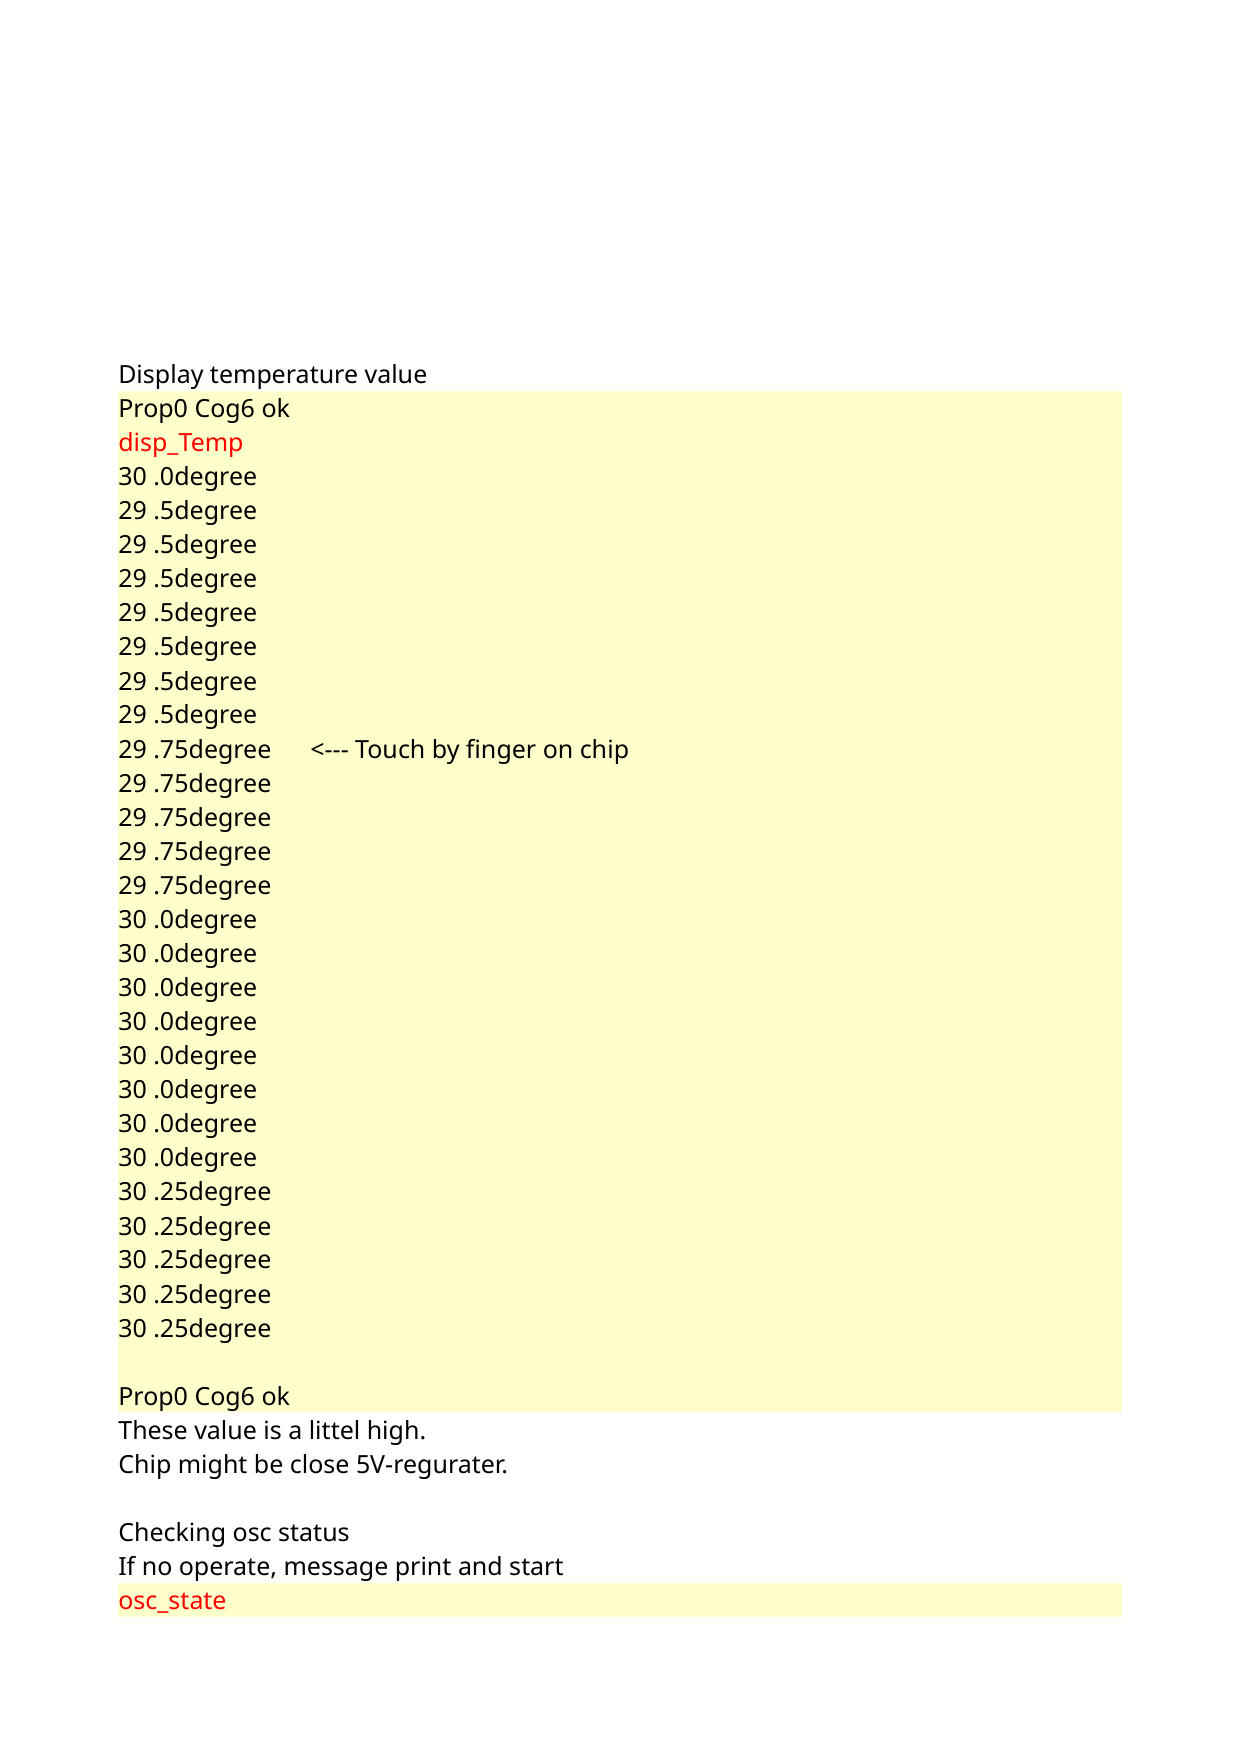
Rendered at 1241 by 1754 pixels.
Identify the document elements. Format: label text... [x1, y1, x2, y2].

text 29 .5degree [118, 493, 1122, 527]
text 29 .5degree [118, 663, 1122, 697]
text 29 .75degree [118, 833, 1122, 867]
text Prop0 Cog6 ok [118, 391, 1122, 425]
text Checking osc status [118, 1515, 1122, 1549]
text osc_state [118, 1583, 1122, 1617]
text Display temperature value [118, 357, 1122, 391]
text Chip might be close 5V-regurater. [118, 1447, 1122, 1481]
text 30 .25degree [118, 1310, 1122, 1344]
text 29 .5degree [118, 595, 1122, 629]
text 30 .0degree [118, 459, 1122, 493]
text 29 .75degree <--- Touch by finger on chip [118, 731, 1122, 765]
text 29 .75degree [118, 799, 1122, 833]
text 30 .25degree [118, 1276, 1122, 1310]
text 29 .5degree [118, 629, 1122, 663]
text Prop0 Cog6 ok [118, 1378, 1122, 1412]
text 29 .5degree [118, 561, 1122, 595]
text 30 .0degree [118, 970, 1122, 1004]
text 30 .0degree [118, 1038, 1122, 1072]
text 29 .5degree [118, 697, 1122, 731]
text 30 .0degree [118, 1140, 1122, 1174]
text 30 .25degree [118, 1242, 1122, 1276]
text 30 .0degree [118, 1106, 1122, 1140]
text These value is a littel high. [118, 1412, 1122, 1447]
text 29 .75degree [118, 765, 1122, 799]
text 29 .75degree [118, 867, 1122, 902]
text disp_Temp [118, 425, 1122, 459]
text 29 .5degree [118, 527, 1122, 561]
text 30 .0degree [118, 936, 1122, 970]
text 30 .0degree [118, 1004, 1122, 1038]
text If no operate, message print and start [118, 1549, 1122, 1583]
text 30 .0degree [118, 1072, 1122, 1106]
text 30 .25degree [118, 1174, 1122, 1208]
text 30 .0degree [118, 902, 1122, 936]
text 30 .25degree [118, 1208, 1122, 1242]
